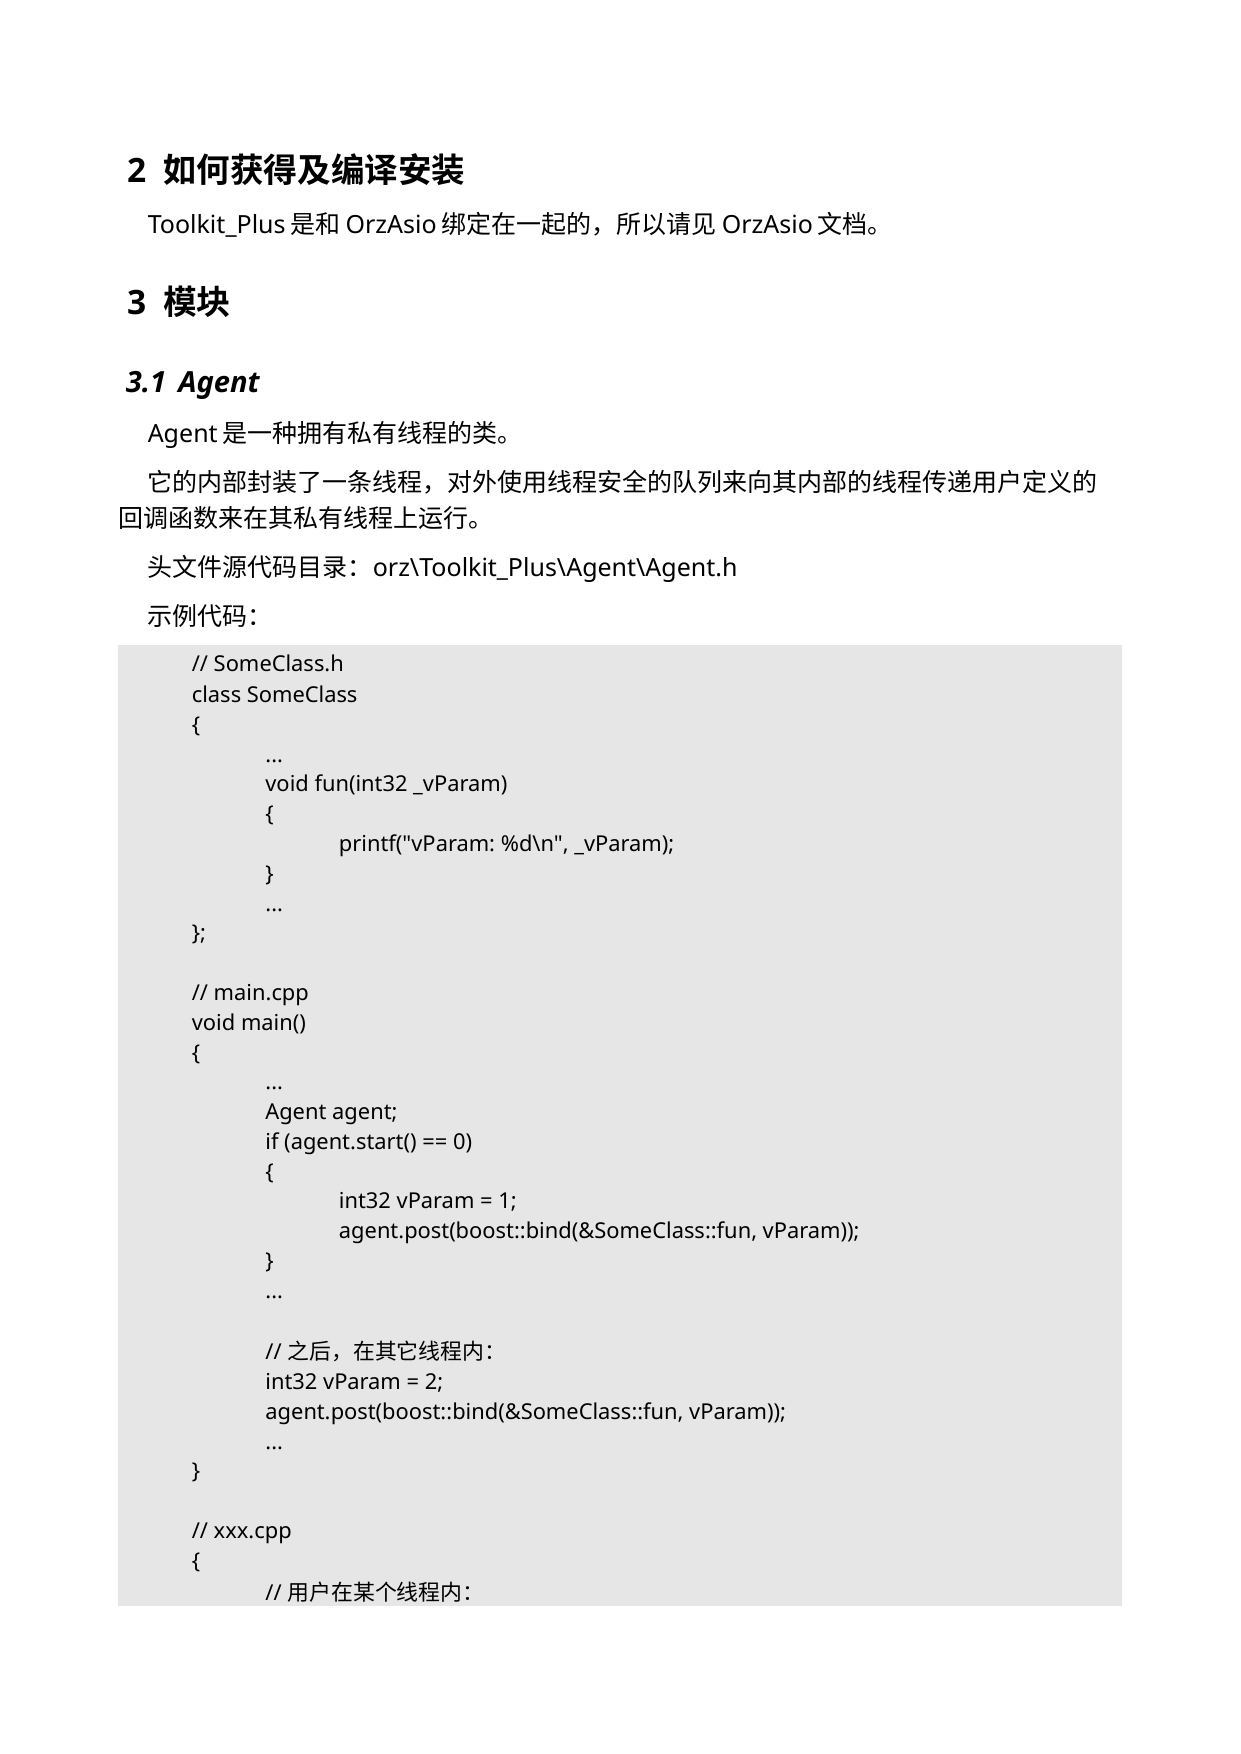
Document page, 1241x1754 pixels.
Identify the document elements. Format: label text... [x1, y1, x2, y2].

text { [118, 1036, 1122, 1066]
text { [118, 1545, 1122, 1575]
text void main() [118, 1007, 1122, 1036]
text printf("vParam: %d\n", _vParam); [118, 828, 1122, 858]
text int32 vParam = 2; [118, 1366, 1122, 1396]
text // SomeClass.h [118, 645, 1122, 679]
text agent.post(boost::bind(&SomeClass::fun, vParam)); [118, 1215, 1122, 1245]
text } [118, 1456, 1122, 1485]
text }; [118, 917, 1122, 947]
text // 之后，在其它线程内： [118, 1334, 1122, 1366]
text ... [118, 738, 1122, 768]
subtitle 模块 [118, 278, 1122, 324]
text 头文件源代码目录：orz\Toolkit_Plus\Agent\Agent.h [118, 547, 1122, 584]
text // xxx.cpp [118, 1515, 1122, 1545]
text class SomeClass [118, 679, 1122, 709]
text // main.cpp [118, 977, 1122, 1007]
subtitle Agent [118, 361, 1122, 401]
text int32 vParam = 1; [118, 1185, 1122, 1215]
text void fun(int32 _vParam) [118, 768, 1122, 798]
text ... [118, 887, 1122, 917]
text // 用户在某个线程内： [118, 1575, 1122, 1606]
text } [118, 1245, 1122, 1275]
text Agent agent; [118, 1096, 1122, 1126]
text Agent是一种拥有私有线程的类。 [118, 414, 1122, 450]
text { [118, 798, 1122, 828]
text } [118, 858, 1122, 887]
text { [118, 709, 1122, 738]
text 示例代码： [118, 596, 1122, 632]
text ... [118, 1275, 1122, 1304]
text { [118, 1156, 1122, 1185]
subtitle 如何获得及编译安装 [118, 143, 1122, 192]
text if (agent.start() == 0) [118, 1126, 1122, 1156]
text Toolkit_Plus是和OrzAsio绑定在一起的，所以请见OrzAsio文档。 [118, 204, 1122, 241]
text ... [118, 1066, 1122, 1096]
text agent.post(boost::bind(&SomeClass::fun, vParam)); [118, 1396, 1122, 1426]
text 它的内部封装了一条线程，对外使用线程安全的队列来向其内部的线程传递用户定义的回调函数来在其私有线程上运行。 [118, 462, 1122, 535]
text ... [118, 1426, 1122, 1456]
